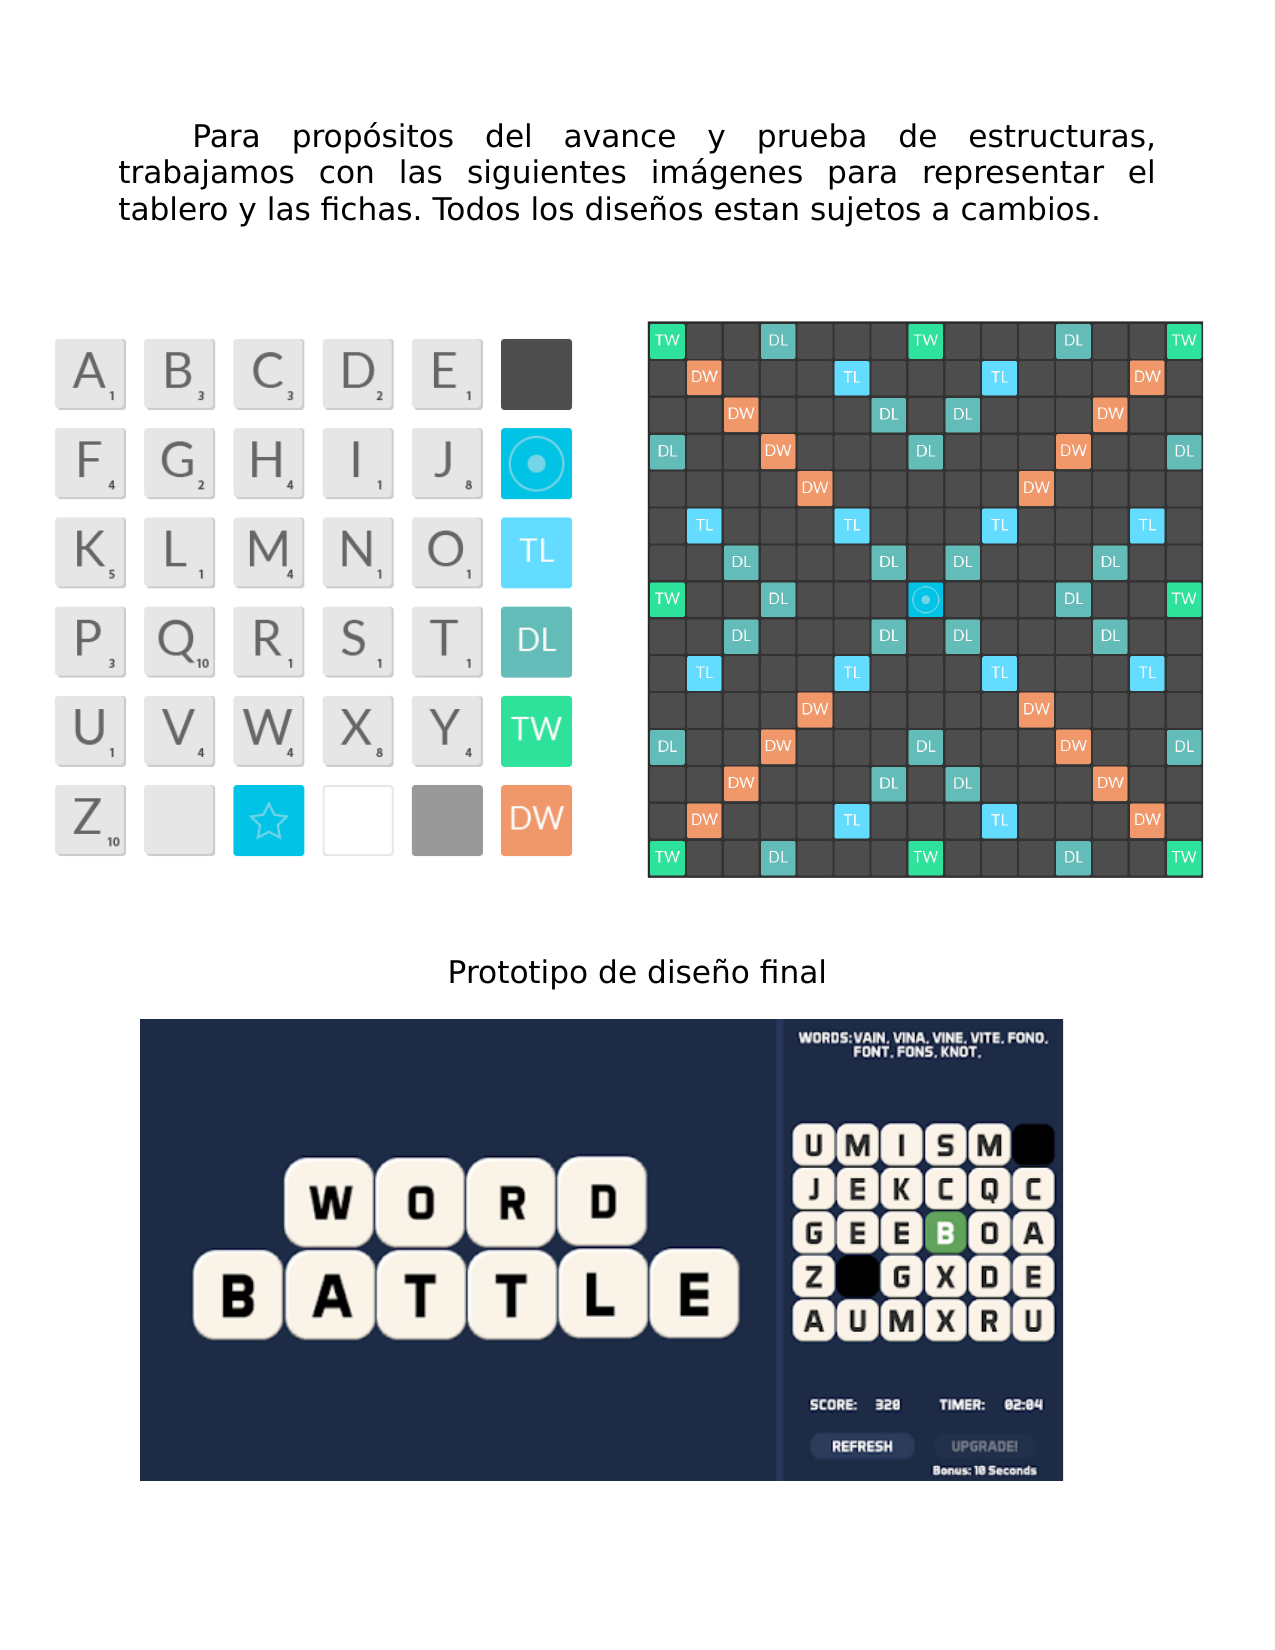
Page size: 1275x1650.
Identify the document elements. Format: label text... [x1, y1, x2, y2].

picture [647, 321, 1204, 878]
text Para propósitos del avance y prueba de estructuras, trabajamos con las siguientes imágenes para representar el tablero y las fichas. Todos los diseños estan sujetos a cambios. [118, 118, 1157, 227]
picture [37, 321, 608, 892]
picture [140, 1019, 1064, 1481]
text Prototipo de diseño final [118, 954, 1157, 991]
